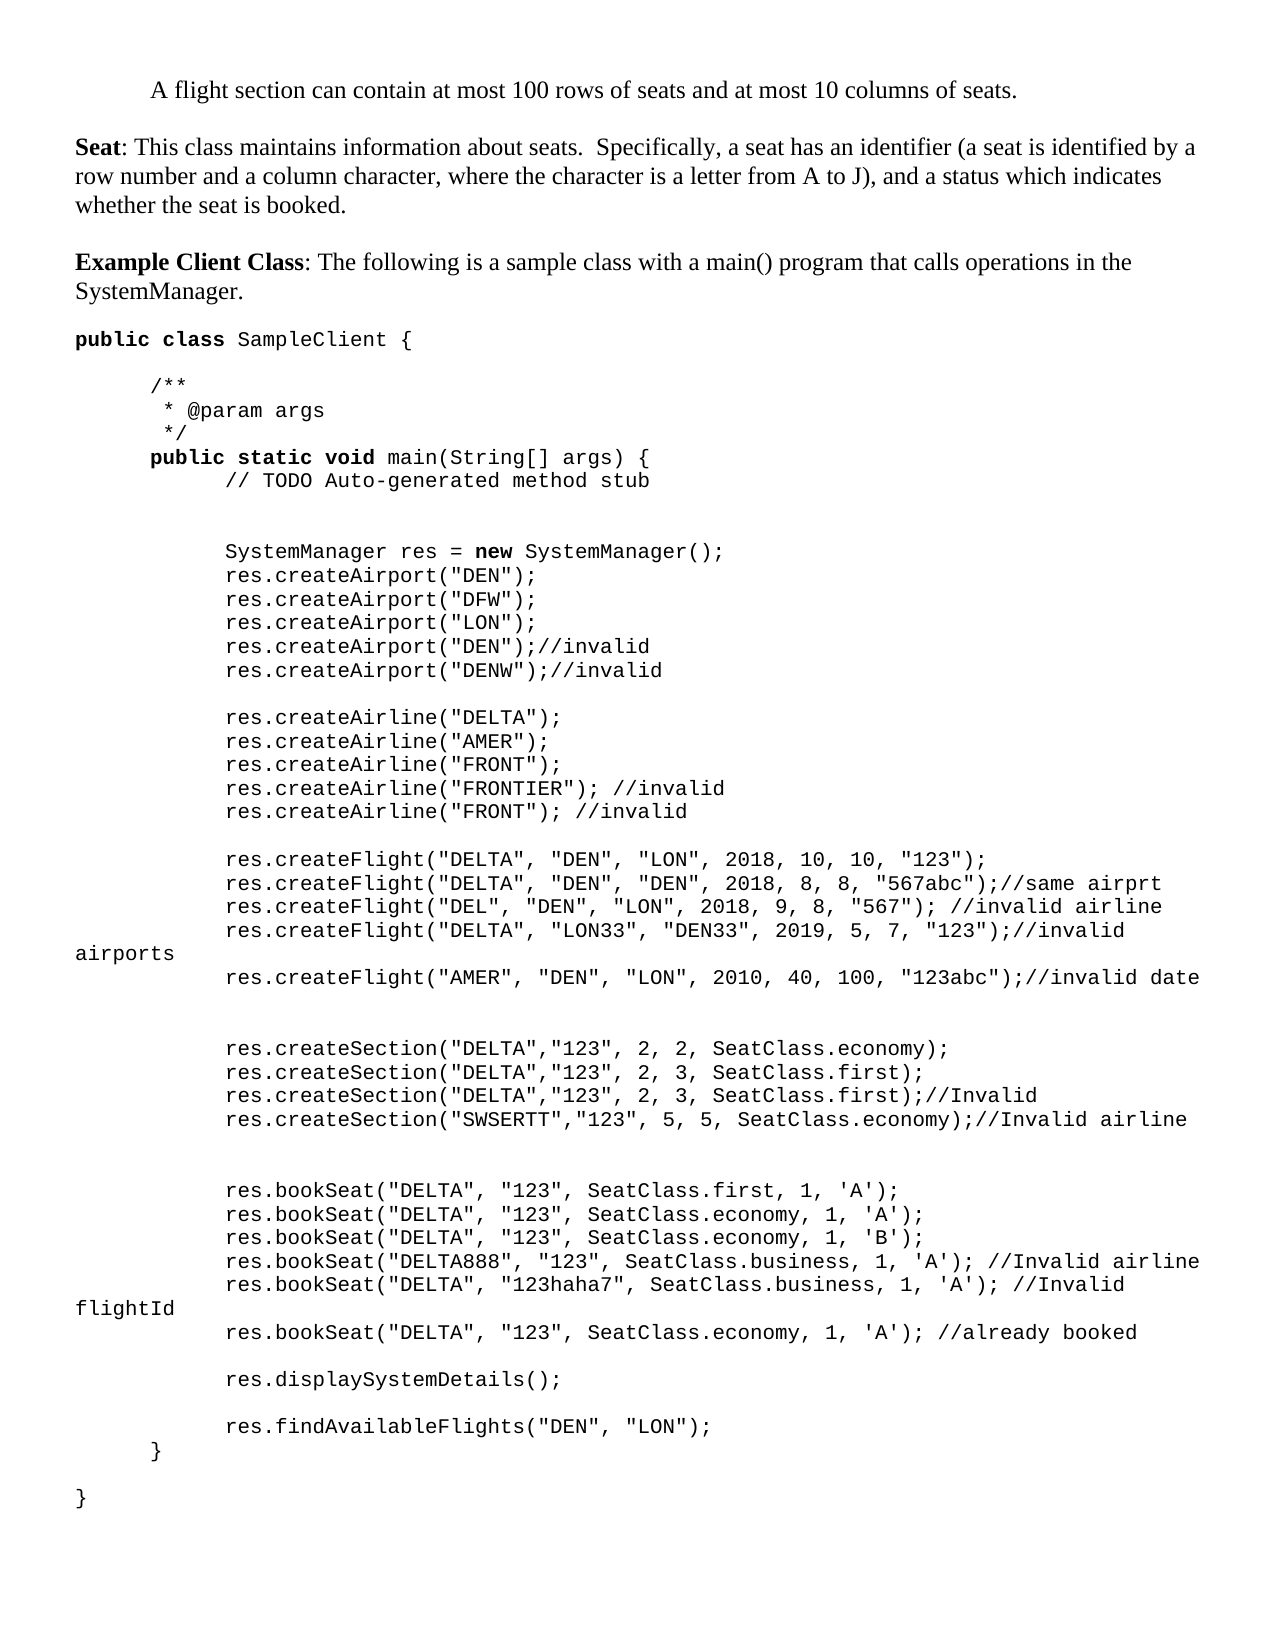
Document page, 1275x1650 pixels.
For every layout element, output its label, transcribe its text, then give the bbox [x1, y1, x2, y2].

text Example Client Class: The following is a sample class with a main() program that calls operations in the SystemManager. [75, 247, 1200, 305]
text Seat: This class maintains information about seats. Specifically, a seat has an identifier (a seat is identified by a row number and a column character, where the character is a letter from A to J), and a status which indicates whether the seat is booked. [75, 132, 1200, 219]
text res.createAirport("DEN");//invalid [75, 636, 1200, 660]
text res.createSection("DELTA","123", 2, 2, SeatClass.economy); [75, 1038, 1200, 1062]
text A flight section can contain at most 100 rows of seats and at most 10 columns of seats. [150, 75, 1200, 104]
text res.bookSeat("DELTA", "123haha7", SeatClass.business, 1, 'A'); //Invalid flightId [75, 1274, 1200, 1322]
text res.createFlight("AMER", "DEN", "LON", 2010, 40, 100, "123abc");//invalid date [75, 967, 1200, 991]
text res.createFlight("DEL", "DEN", "LON", 2018, 9, 8, "567"); //invalid airline [75, 896, 1200, 920]
text public class SampleClient { [75, 329, 1200, 352]
text res.bookSeat("DELTA888", "123", SeatClass.business, 1, 'A'); //Invalid airline [75, 1251, 1200, 1274]
text public static void main(String[] args) { [75, 447, 1200, 471]
text * @param args [75, 399, 1200, 423]
text res.createAirline("DELTA"); [75, 707, 1200, 731]
text res.createAirline("FRONTIER"); //invalid [75, 778, 1200, 802]
text // TODO Auto-generated method stub [75, 471, 1200, 494]
text res.createAirport("DEN"); [75, 565, 1200, 589]
text res.bookSeat("DELTA", "123", SeatClass.economy, 1, 'B'); [75, 1227, 1200, 1251]
text res.createSection("SWSERTT","123", 5, 5, SeatClass.economy);//Invalid airline [75, 1109, 1200, 1133]
text SystemManager res = new SystemManager(); [75, 541, 1200, 565]
text res.createAirport("LON"); [75, 612, 1200, 636]
text res.createFlight("DELTA", "DEN", "LON", 2018, 10, 10, "123"); [75, 849, 1200, 872]
text */ [75, 423, 1200, 447]
text } [75, 1440, 1200, 1464]
text res.bookSeat("DELTA", "123", SeatClass.economy, 1, 'A'); //already booked [75, 1322, 1200, 1345]
text res.createFlight("DELTA", "LON33", "DEN33", 2019, 5, 7, "123");//invalid airports [75, 920, 1200, 967]
text res.createFlight("DELTA", "DEN", "DEN", 2018, 8, 8, "567abc");//same airprt [75, 872, 1200, 896]
text res.createAirport("DFW"); [75, 589, 1200, 612]
text } [75, 1487, 1200, 1511]
text res.createSection("DELTA","123", 2, 3, SeatClass.first);//Invalid [75, 1085, 1200, 1109]
text res.bookSeat("DELTA", "123", SeatClass.first, 1, 'A'); [75, 1180, 1200, 1203]
text res.bookSeat("DELTA", "123", SeatClass.economy, 1, 'A'); [75, 1203, 1200, 1227]
text res.findAvailableFlights("DEN", "LON"); [75, 1416, 1200, 1440]
text res.createAirline("AMER"); [75, 731, 1200, 754]
text res.createAirline("FRONT"); //invalid [75, 802, 1200, 825]
text res.createAirport("DENW");//invalid [75, 660, 1200, 683]
text res.createSection("DELTA","123", 2, 3, SeatClass.first); [75, 1062, 1200, 1085]
text /** [75, 376, 1200, 399]
text res.displaySystemDetails(); [75, 1369, 1200, 1393]
text res.createAirline("FRONT"); [75, 754, 1200, 778]
